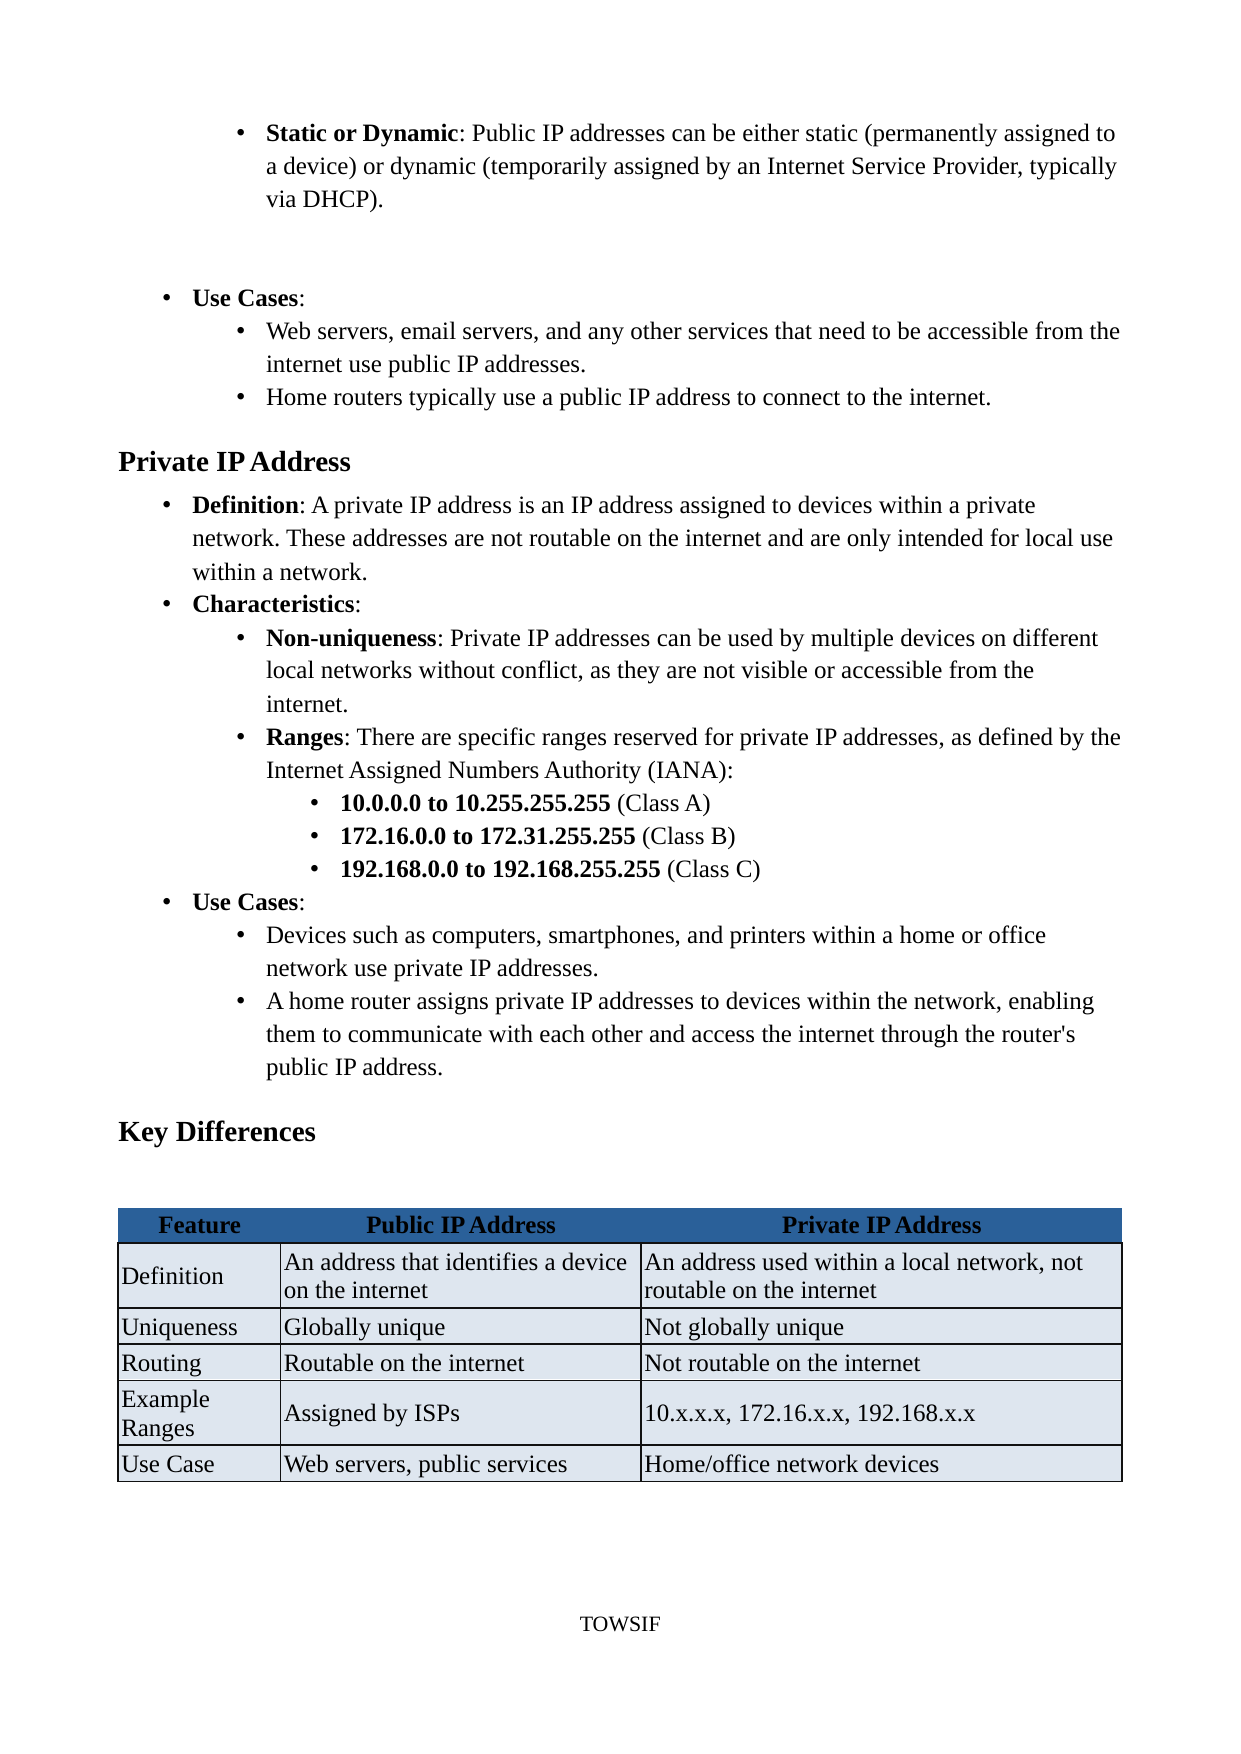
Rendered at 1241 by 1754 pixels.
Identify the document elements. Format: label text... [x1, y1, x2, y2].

subtitle Key Differences [118, 1114, 1122, 1148]
list Characteristics: [162, 589, 1122, 618]
list Ranges: There are specific ranges reserved for private IP addresses, as defined by the Internet Assigned Numbers Authority (IANA): [236, 722, 1122, 783]
list Web servers, email servers, and any other services that need to be accessible from the internet use public IP addresses. [236, 316, 1122, 378]
list Static or Dynamic: Public IP addresses can be either static (permanently assigned to a device) or dynamic (temporarily assigned by an Internet Service Provider, typically via DHCP). [236, 118, 1122, 213]
table_cell Uniqueness [119, 1309, 280, 1343]
table_header Private IP Address [641, 1208, 1122, 1242]
table_header Public IP Address [281, 1208, 641, 1242]
table_cell An address used within a local network, not routable on the internet [642, 1244, 1121, 1307]
list 172.16.0.0 to 172.31.255.255 (Class B) [310, 821, 1122, 849]
table_cell Web servers, public services [281, 1446, 640, 1481]
list Use Cases: [162, 283, 1122, 312]
table_cell Not routable on the internet [642, 1345, 1121, 1379]
table_cell 10.x.x.x, 172.16.x.x, 192.168.x.x [642, 1381, 1121, 1444]
table_cell Use Case [119, 1446, 280, 1481]
table_cell Assigned by ISPs [281, 1381, 640, 1444]
subtitle Private IP Address [118, 444, 1122, 478]
table_cell An address that identifies a device on the internet [281, 1244, 640, 1307]
list Non-uniqueness: Private IP addresses can be used by multiple devices on different local networks without conflict, as they are not visible or accessible from the internet. [236, 623, 1122, 717]
list Definition: A private IP address is an IP address assigned to devices within a private network. These addresses are not routable on the internet and are only intended for local use within a network. [162, 491, 1122, 585]
list Devices such as computers, smartphones, and printers within a home or office network use private IP addresses. [236, 920, 1122, 982]
table_cell Routable on the internet [281, 1345, 640, 1379]
list Home routers typically use a public IP address to connect to the internet. [236, 382, 1122, 411]
table_cell Example Ranges [119, 1381, 280, 1444]
table_cell Not globally unique [642, 1309, 1121, 1343]
table_cell Routing [119, 1345, 280, 1379]
list 10.0.0.0 to 10.255.255.255 (Class A) [310, 788, 1122, 816]
table_cell Home/office network devices [642, 1446, 1121, 1481]
table_header Feature [118, 1208, 281, 1242]
list 192.168.0.0 to 192.168.255.255 (Class C) [310, 854, 1122, 882]
table_cell Definition [119, 1244, 280, 1307]
list Use Cases: [162, 887, 1122, 916]
list A home router assigns private IP addresses to devices within the network, enabling them to communicate with each other and access the internet through the router's public IP address. [236, 986, 1122, 1081]
table_cell Globally unique [281, 1309, 640, 1343]
